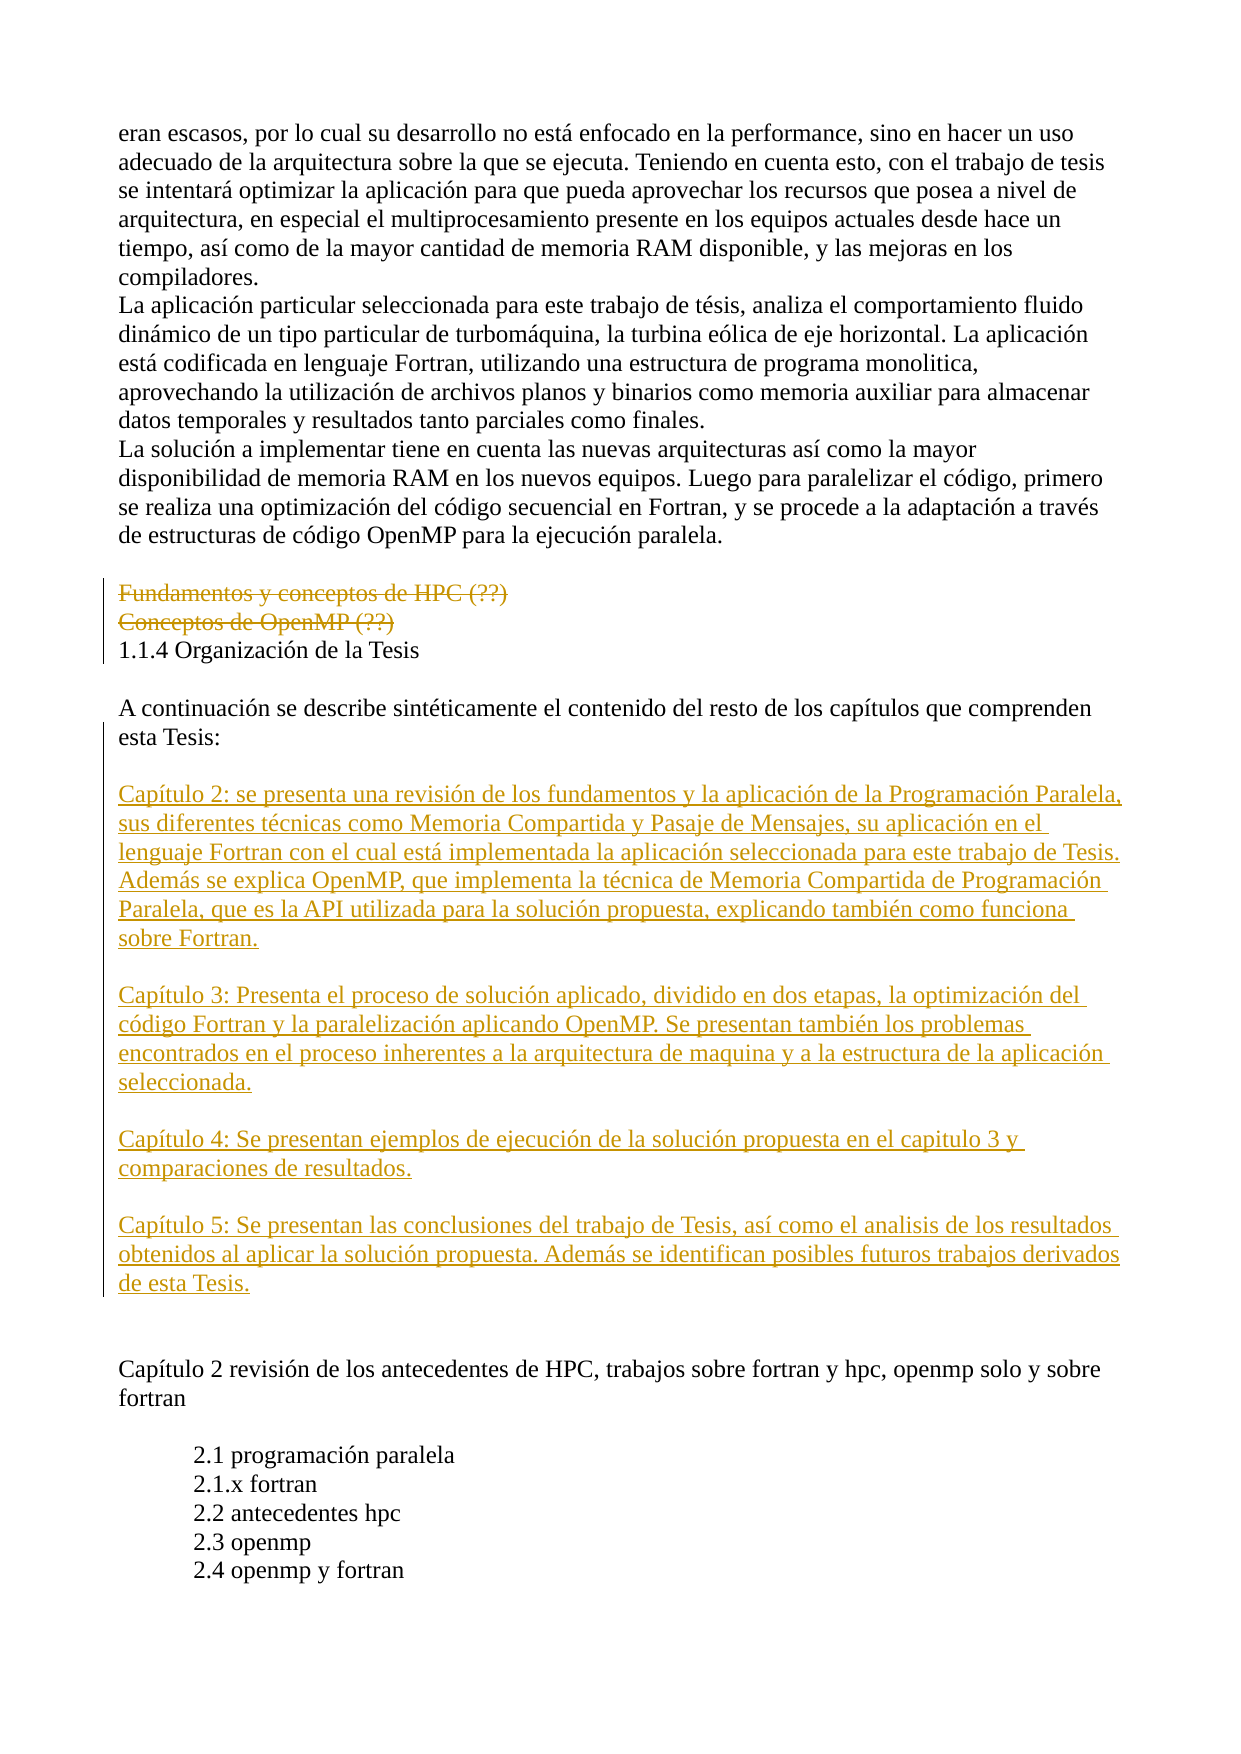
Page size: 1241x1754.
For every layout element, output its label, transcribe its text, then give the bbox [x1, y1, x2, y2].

text eran escasos, por lo cual su desarrollo no está enfocado en la performance, sino en hacer un uso adecuado de la arquitectura sobre la que se ejecuta. Teniendo en cuenta esto, con el trabajo de tesis se intentará optimizar la aplicación para que pueda aprovechar los recursos que posea a nivel de arquitectura, en especial el multiprocesamiento presente en los equipos actuales desde hace un tiempo, así como de la mayor cantidad de memoria RAM disponible, y las mejoras en los compiladores. [118, 118, 1122, 291]
text Capítulo 3: Presenta el proceso de solución aplicado, dividido en dos etapas, la optimización del código Fortran y la paralelización aplicando OpenMP. Se presentan también los problemas encontrados en el proceso inherentes a la arquitectura de maquina y a la estructura de la aplicación seleccionada. [118, 981, 1122, 1096]
text La aplicación particular seleccionada para este trabajo de tésis, analiza el comportamiento fluido dinámico de un tipo particular de turbomáquina, la turbina eólica de eje horizontal. La aplicación está codificada en lenguaje Fortran, utilizando una estructura de programa monolitica, aprovechando la utilización de archivos planos y binarios como memoria auxiliar para almacenar datos temporales y resultados tanto parciales como finales. [118, 291, 1122, 434]
text A continuación se describe sintéticamente el contenido del resto de los capítulos que comprenden esta Tesis: [118, 693, 1122, 751]
text 2.3 openmp [193, 1527, 1122, 1556]
text sus diferentes técnicas como Memoria Compartida y Pasaje de Mensajes, su aplicación en el lenguaje Fortran con el cual está implementada la aplicación seleccionada para este trabajo de Tesis. Además se explica OpenMP, que implementa la técnica de Memoria Compartida de Programación Paralela, que es la API utilizada para la solución propuesta, explicando también como funciona sobre Fortran. [118, 806, 1122, 952]
text Capítulo 4: Se presentan ejemplos de ejecución de la solución propuesta en el capitulo 3 y comparaciones de resultados. [118, 1124, 1122, 1182]
text 2.1.x fortran [193, 1469, 1122, 1498]
text 2.4 openmp y fortran [193, 1556, 1122, 1584]
text Capítulo 2 revisión de los antecedentes de HPC, trabajos sobre fortran y hpc, openmp solo y sobre fortran [118, 1354, 1122, 1412]
text Capítulo 2: se presenta una revisión de los fundamentos y la aplicación de la Programación Paralela, [118, 779, 1122, 804]
text La solución a implementar tiene en cuenta las nuevas arquitecturas así como la mayor disponibilidad de memoria RAM en los nuevos equipos. Luego para paralelizar el código, primero se realiza una optimización del código secuencial en Fortran, y se procede a la adaptación a través de estructuras de código OpenMP para la ejecución paralela. [118, 434, 1122, 549]
text 2.2 antecedentes hpc [193, 1498, 1122, 1527]
text 1.1.4 Organización de la Tesis [118, 636, 1122, 664]
text Capítulo 5: Se presentan las conclusiones del trabajo de Tesis, así como el analisis de los resultados obtenidos al aplicar la solución propuesta. Además se identifican posibles futuros trabajos derivados de esta Tesis. [118, 1211, 1122, 1297]
text 2.1 programación paralela [193, 1441, 1122, 1469]
